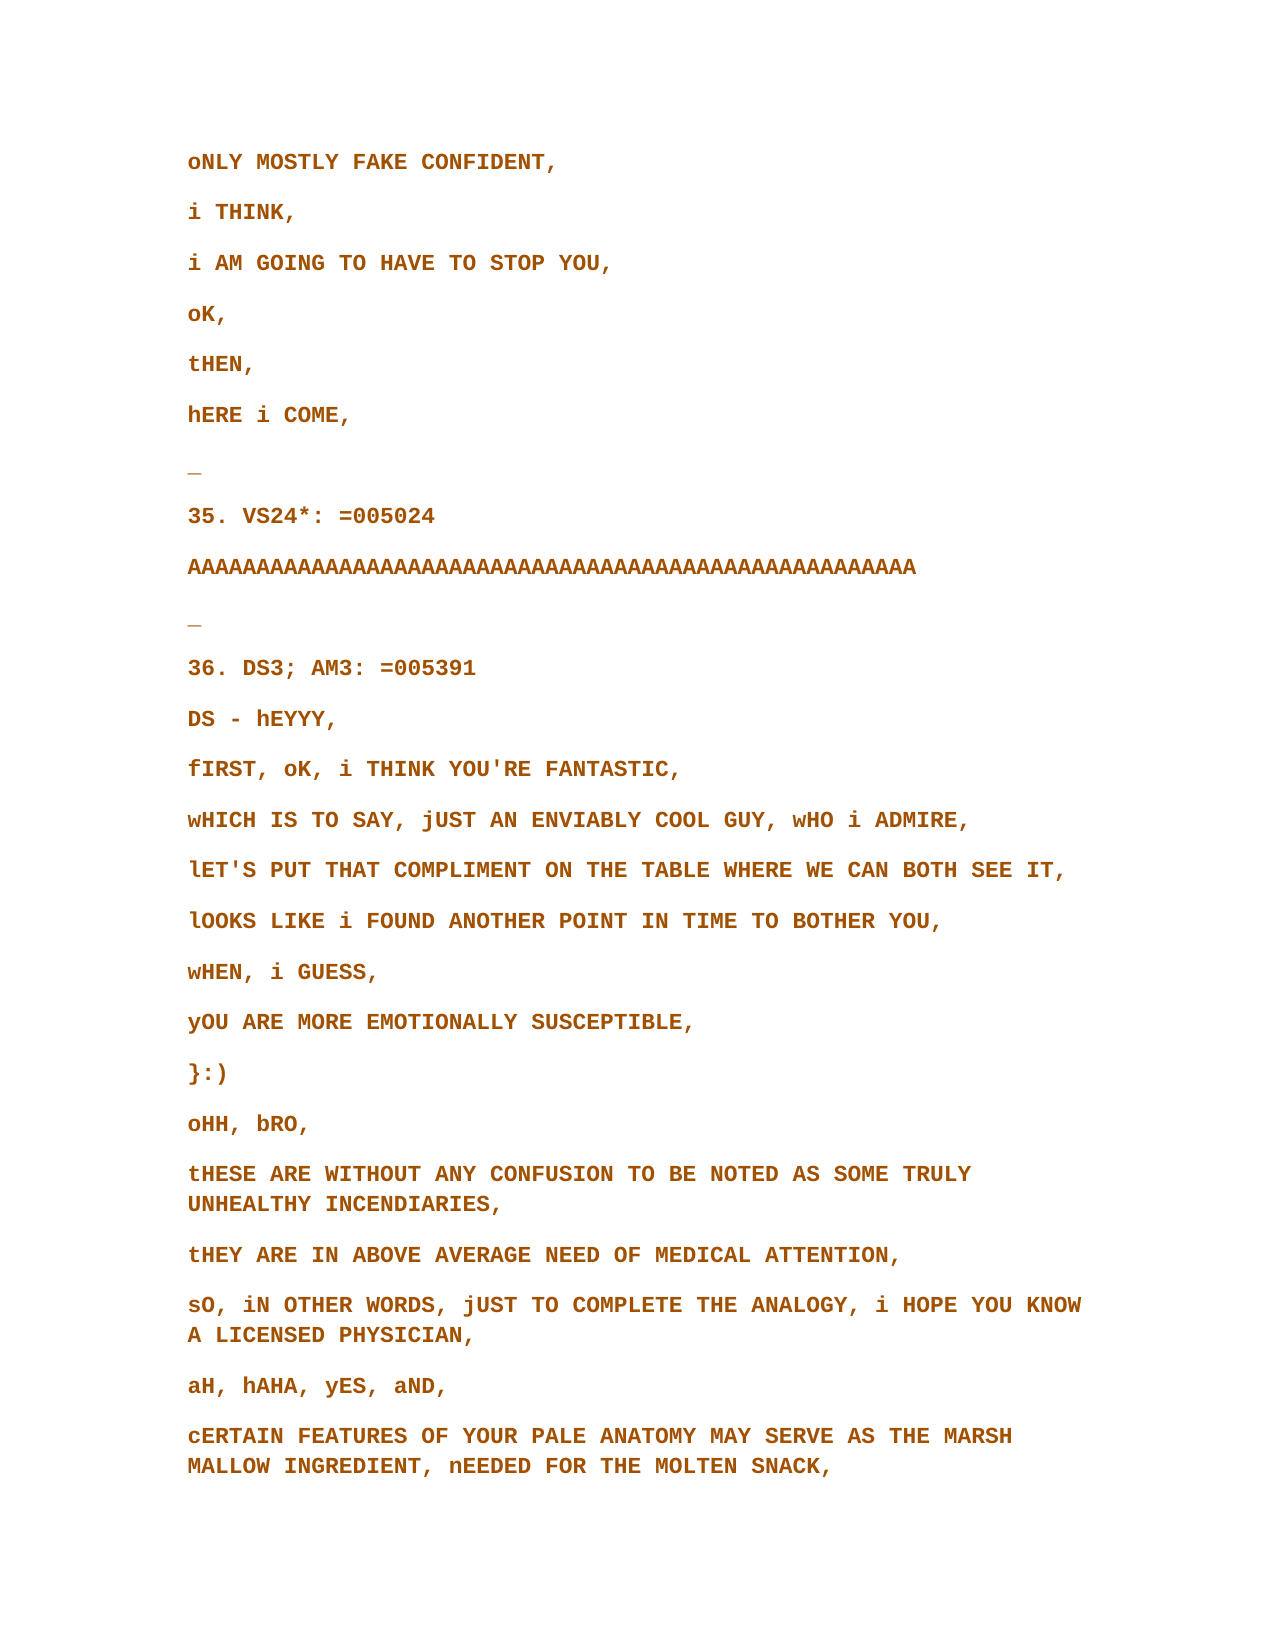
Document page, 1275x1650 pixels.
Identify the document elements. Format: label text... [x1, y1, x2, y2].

text cERTAIN FEATURES OF YOUR PALE ANATOMY MAY SERVE AS THE MARSH MALLOW INGREDIENT, nEEDED FOR THE MOLTEN SNACK, [187, 1424, 1087, 1480]
text i THINK, [187, 201, 1087, 227]
text oNLY MOSTLY FAKE CONFIDENT, [187, 150, 1087, 176]
text 35. VS24*: =005024 [187, 504, 1087, 530]
text lET'S PUT THAT COMPLIMENT ON THE TABLE WHERE WE CAN BOTH SEE IT, [187, 859, 1087, 885]
text aH, hAHA, yES, aND, [187, 1374, 1087, 1400]
text 36. DS3; AM3: =005391 [187, 656, 1087, 682]
text wHICH IS TO SAY, jUST AN ENVIABLY COOL GUY, wHO i ADMIRE, [187, 808, 1087, 834]
text tHESE ARE WITHOUT ANY CONFUSION TO BE NOTED AS SOME TRULY UNHEALTHY INCENDIARIES, [187, 1162, 1087, 1218]
text tHEN, [187, 352, 1087, 378]
text fIRST, oK, i THINK YOU'RE FANTASTIC, [187, 757, 1087, 783]
text _ [187, 454, 1087, 480]
text AAAAAAAAAAAAAAAAAAAAAAAAAAAAAAAAAAAAAAAAAAAAAAAAAAAAA [187, 555, 1087, 581]
text wHEN, i GUESS, [187, 960, 1087, 986]
text oHH, bRO, [187, 1112, 1087, 1138]
text hERE i COME, [187, 403, 1087, 429]
text DS - hEYYY, [187, 707, 1087, 733]
text yOU ARE MORE EMOTIONALLY SUSCEPTIBLE, [187, 1011, 1087, 1037]
text sO, iN OTHER WORDS, jUST TO COMPLETE THE ANALOGY, i HOPE YOU KNOW A LICENSED PHYSICIAN, [187, 1293, 1087, 1349]
text tHEY ARE IN ABOVE AVERAGE NEED OF MEDICAL ATTENTION, [187, 1243, 1087, 1269]
text oK, [187, 302, 1087, 328]
text _ [187, 606, 1087, 632]
text }:) [187, 1061, 1087, 1087]
text lOOKS LIKE i FOUND ANOTHER POINT IN TIME TO BOTHER YOU, [187, 909, 1087, 935]
text i AM GOING TO HAVE TO STOP YOU, [187, 251, 1087, 277]
